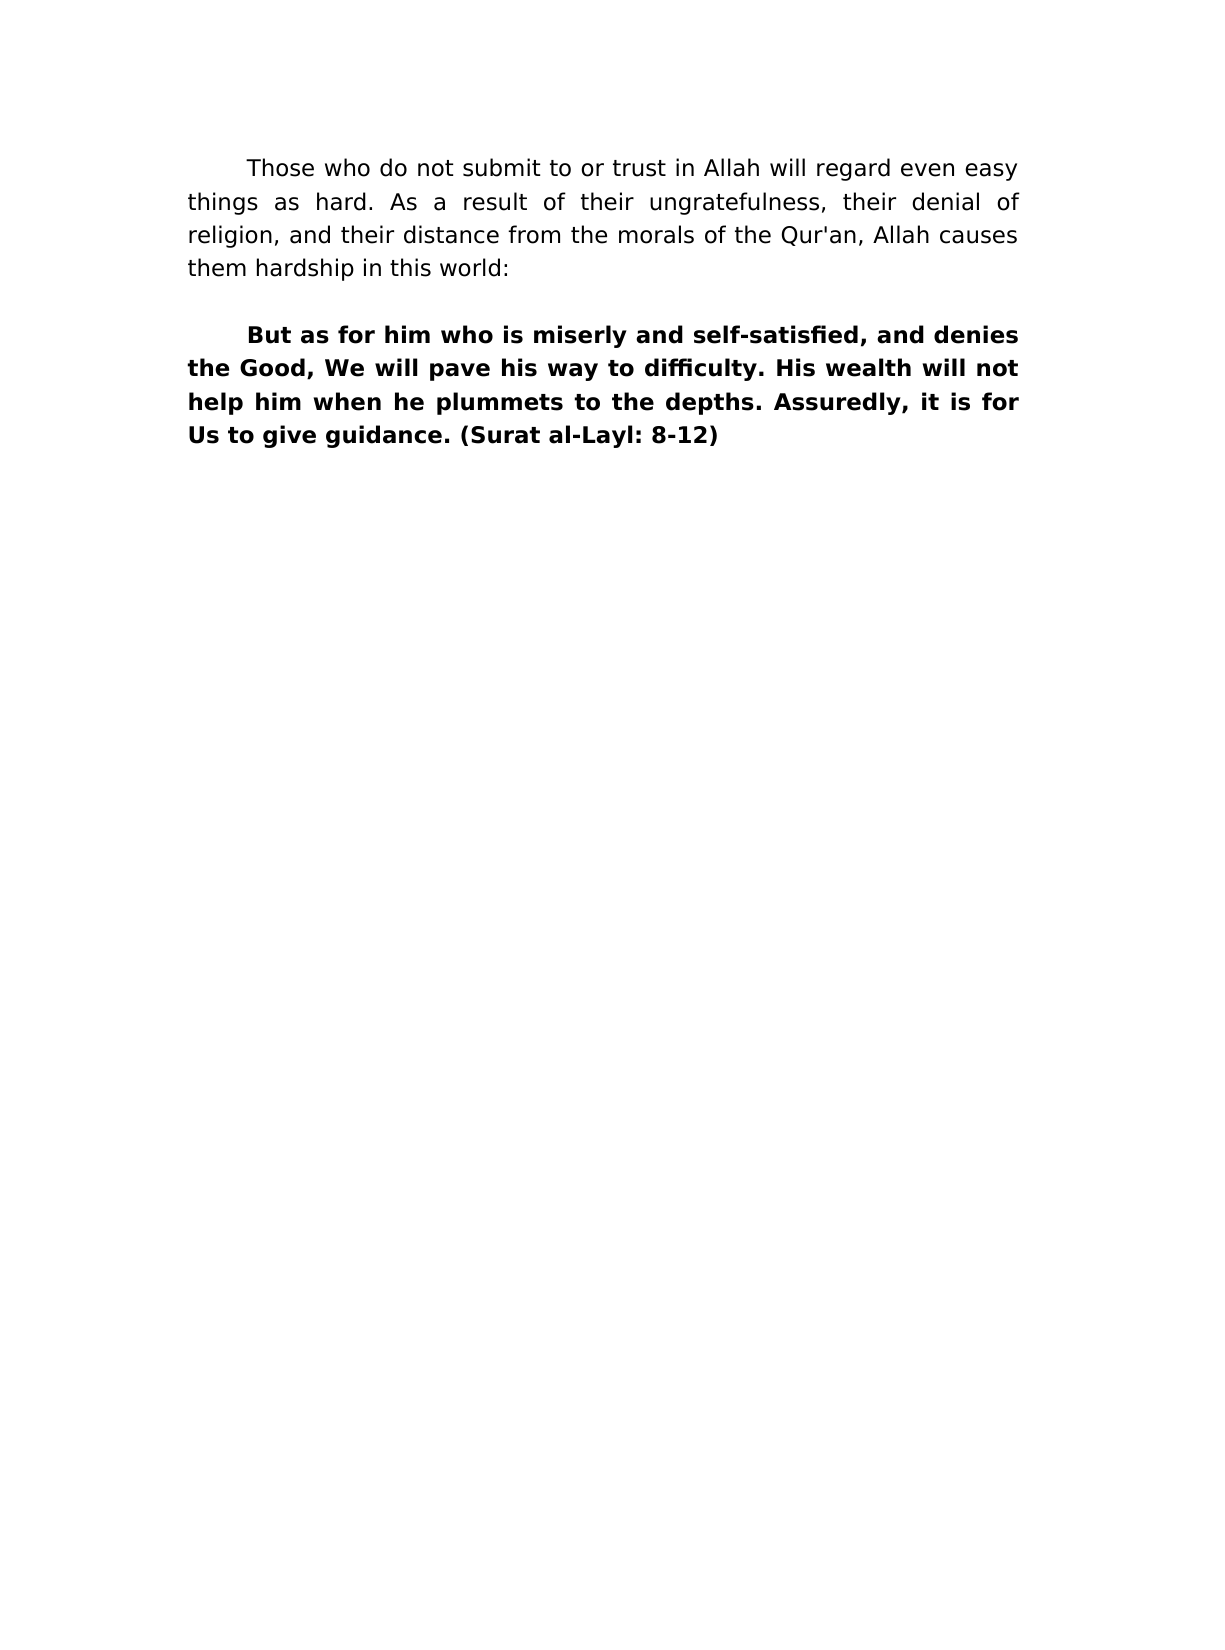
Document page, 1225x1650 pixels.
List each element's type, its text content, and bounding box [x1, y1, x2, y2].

text But as for him who is miserly and self-satisfied, and denies the Good, We will pave his way to difficulty. His wealth will not help him when he plummets to the depths. Assuredly, it is for Us to give guidance. (Surat al-Layl: 8-12) [187, 317, 1020, 450]
text Those who do not submit to or trust in Allah will regard even easy things as hard. As a result of their ungratefulness, their denial of religion, and their distance from the morals of the Qur'an, Allah causes them hardship in this world: [187, 150, 1020, 283]
